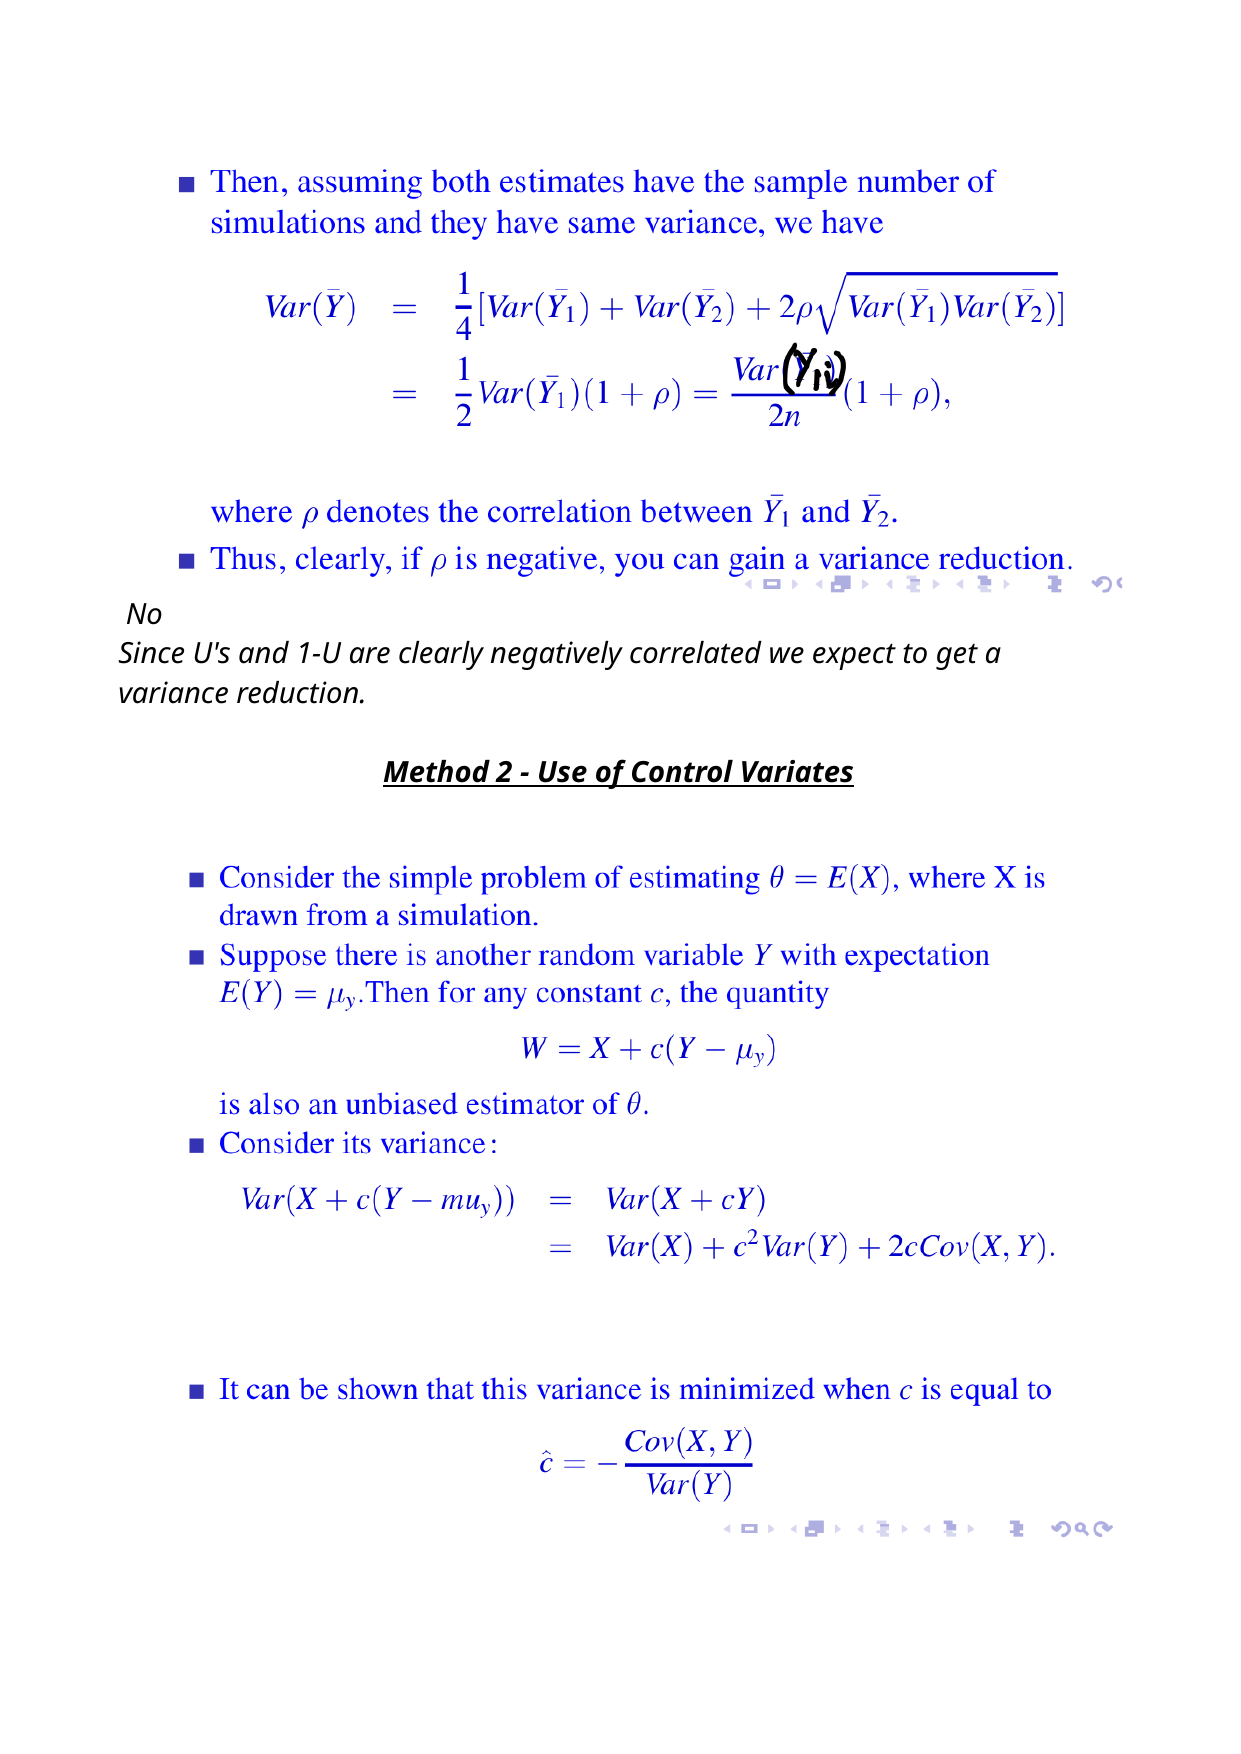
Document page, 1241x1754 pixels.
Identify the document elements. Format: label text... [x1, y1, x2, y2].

text No [118, 593, 1122, 633]
text Method 2 - Use of Control Variates [118, 752, 1122, 791]
picture [118, 157, 1123, 593]
picture [118, 831, 1123, 1546]
text Since U's and 1-U are clearly negatively correlated we expect to get a variance reduction. [118, 633, 1122, 712]
